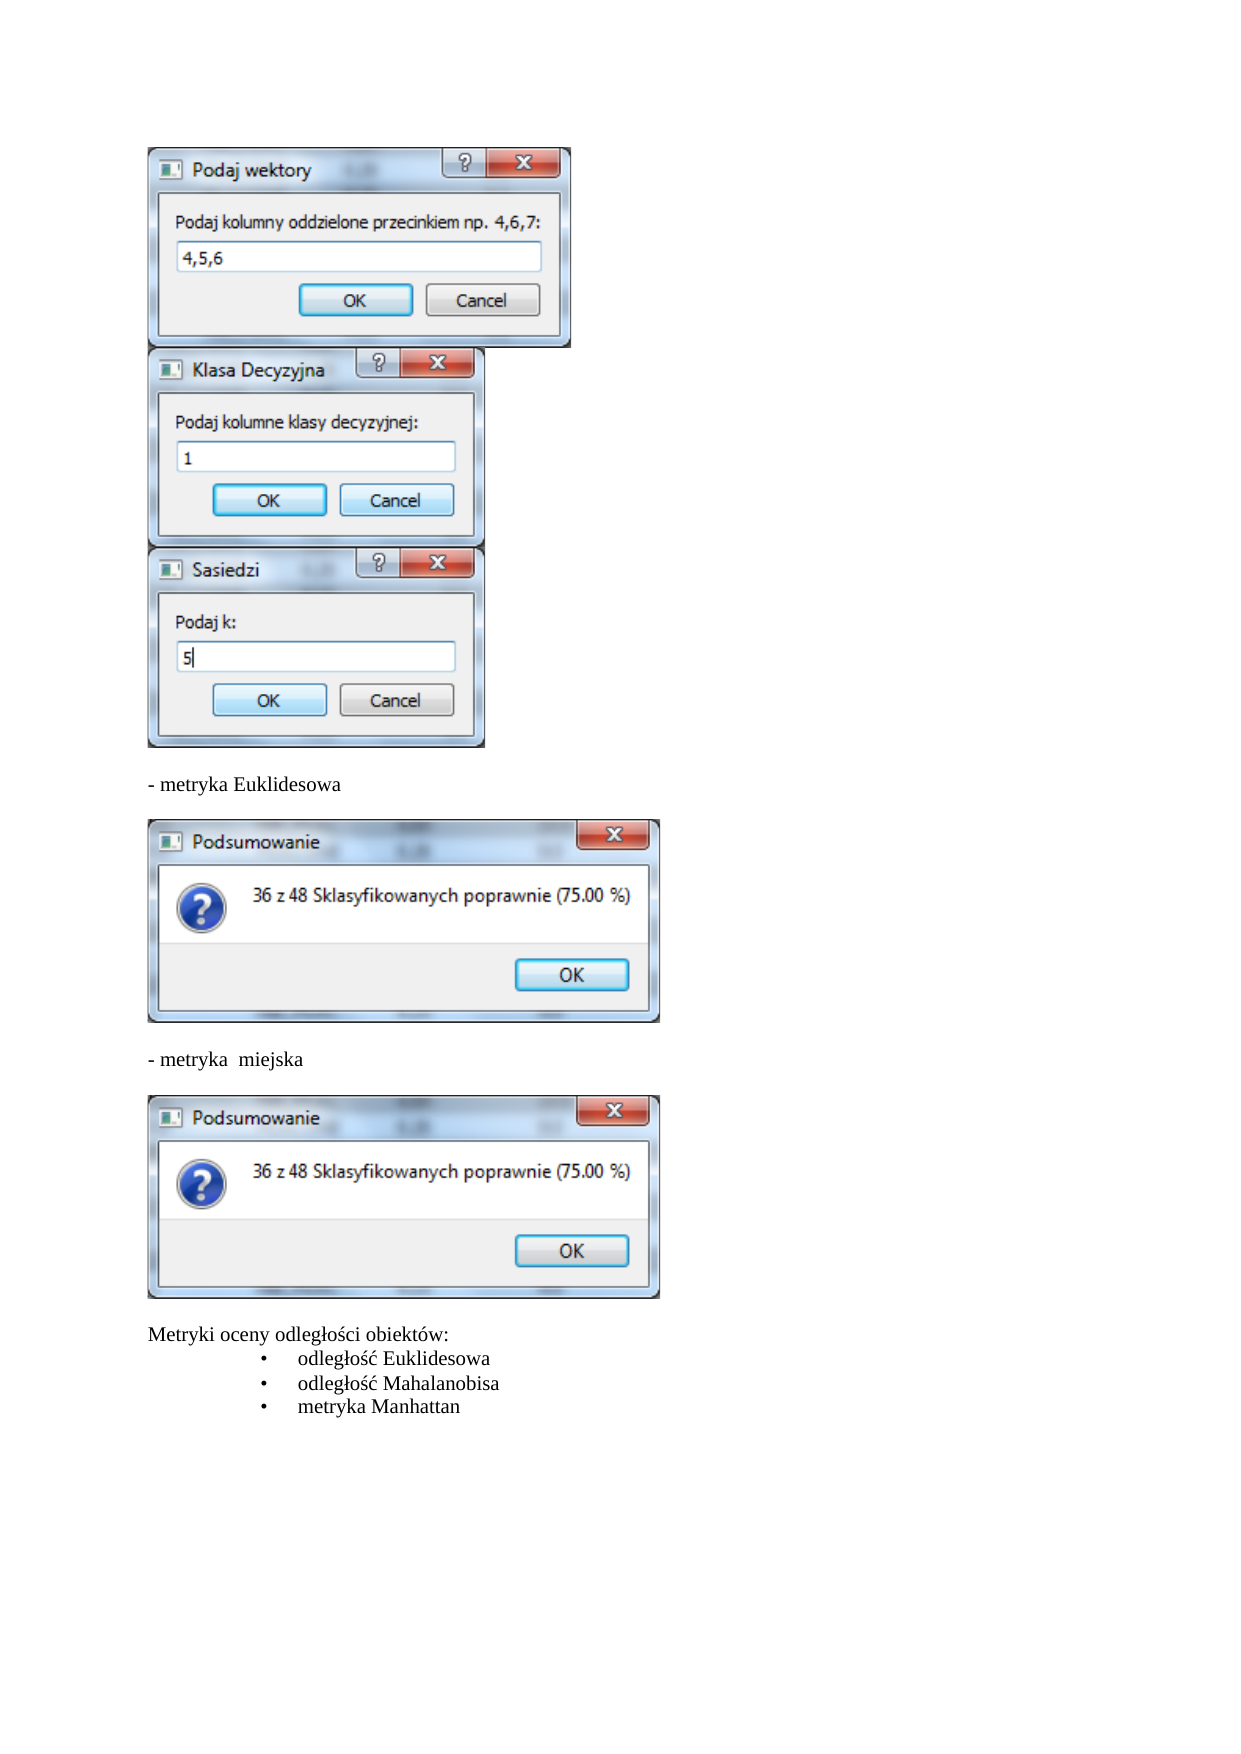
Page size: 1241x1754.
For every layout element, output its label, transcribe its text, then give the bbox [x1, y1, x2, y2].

list odległość Mahalanobisa [260, 1370, 1093, 1394]
text - metryka miejska [148, 1047, 1093, 1071]
list odległość Euklidesowa [260, 1346, 1093, 1370]
text Metryki oceny odległości obiektów: [148, 1322, 1093, 1346]
text - metryka Euklidesowa [148, 772, 1093, 796]
list metryka Manhattan [260, 1394, 1093, 1418]
